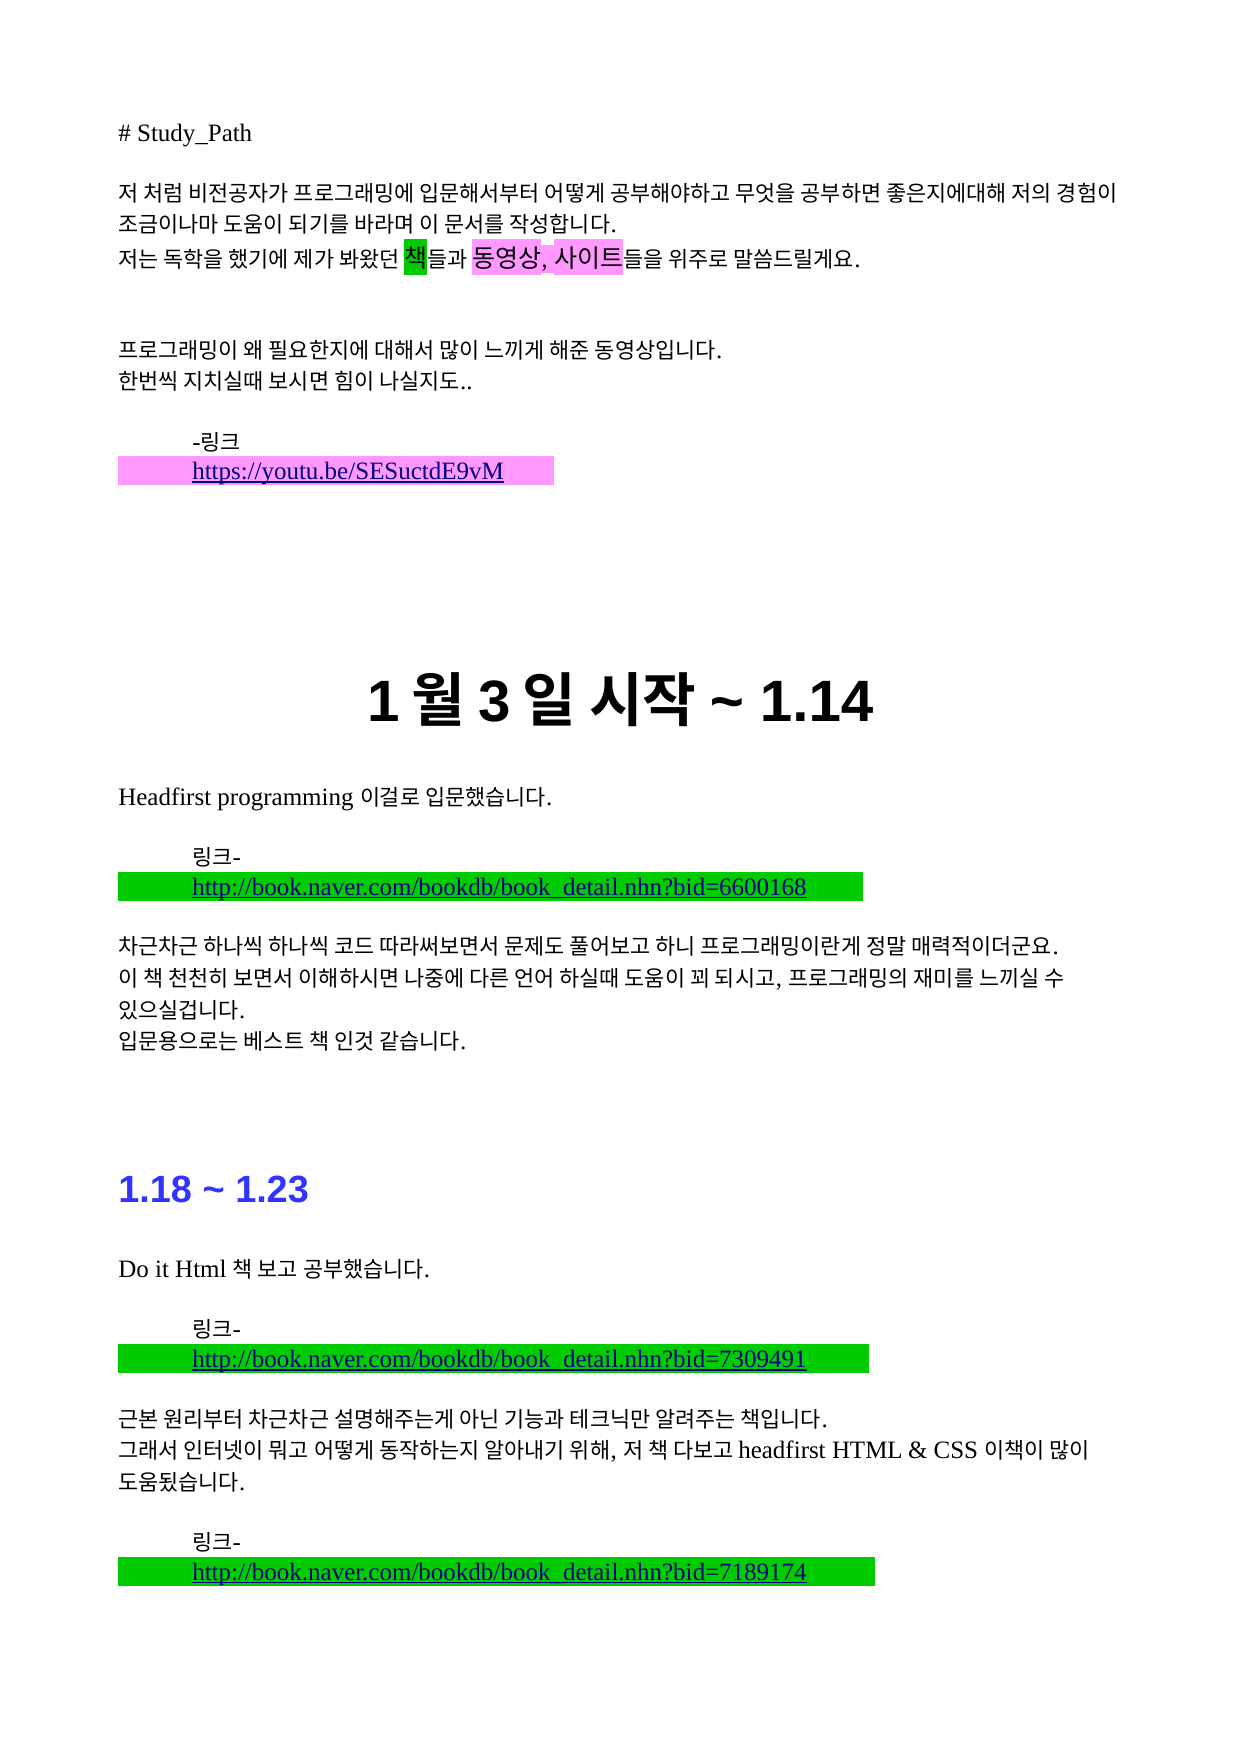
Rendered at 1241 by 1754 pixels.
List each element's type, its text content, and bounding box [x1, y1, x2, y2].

text Do it Html 책 보고 공부했습니다. [118, 1252, 1122, 1284]
text 이 책 천천히 보면서 이해하시면 나중에 다른 언어 하실때 도움이 꾀 되시고, 프로그래밍의 재미를 느끼실 수 있으실겁니다. [118, 961, 1122, 1024]
text 링크- [118, 1312, 1122, 1344]
subtitle 1.18 ~ 1.23 [118, 1167, 1122, 1211]
text 한번씩 지치실때 보시면 힘이 나실지도.. [118, 364, 1122, 396]
text http://book.naver.com/bookdb/book_detail.nhn?bid=7189174 [118, 1557, 1122, 1586]
text 프로그래밍이 왜 필요한지에 대해서 많이 느끼게 해준 동영상입니다. [118, 333, 1122, 364]
text https://youtu.be/SESuctdE9vM [118, 456, 1122, 485]
text http://book.naver.com/bookdb/book_detail.nhn?bid=6600168 [118, 872, 1122, 901]
title 1월 3일 시작 ~ 1.14 [118, 654, 1122, 738]
text 입문용으로는 베스트 책 인것 같습니다. [118, 1024, 1122, 1056]
text Headfirst programming 이걸로 입문했습니다. [118, 780, 1122, 811]
text http://book.naver.com/bookdb/book_detail.nhn?bid=7309491 [118, 1344, 1122, 1373]
text -링크 [118, 425, 1122, 456]
text 저는 독학을 했기에 제가 봐왔던 책들과 동영상, 사이트들을 위주로 말씀드릴게요. [118, 239, 1122, 275]
text 그래서 인터넷이 뭐고 어떻게 동작하는지 알아내기 위해, 저 책 다보고 headfirst HTML & CSS 이책이 많이 도움됬습니다. [118, 1433, 1122, 1497]
text # Study_Path [118, 118, 1122, 147]
text 저 처럼 비전공자가 프로그래밍에 입문해서부터 어떻게 공부해야하고 무엇을 공부하면 좋은지에대해 저의 경험이 조금이나마 도움이 되기를 바라며 이 문서를 작성합니다. [118, 176, 1122, 239]
text 링크- [118, 840, 1122, 872]
text 차근차근 하나씩 하나씩 코드 따라써보면서 문제도 풀어보고 하니 프로그래밍이란게 정말 매력적이더군요. [118, 929, 1122, 961]
text 링크- [118, 1525, 1122, 1557]
text 근본 원리부터 차근차근 설명해주는게 아닌 기능과 테크닉만 알려주는 책입니다. [118, 1402, 1122, 1433]
